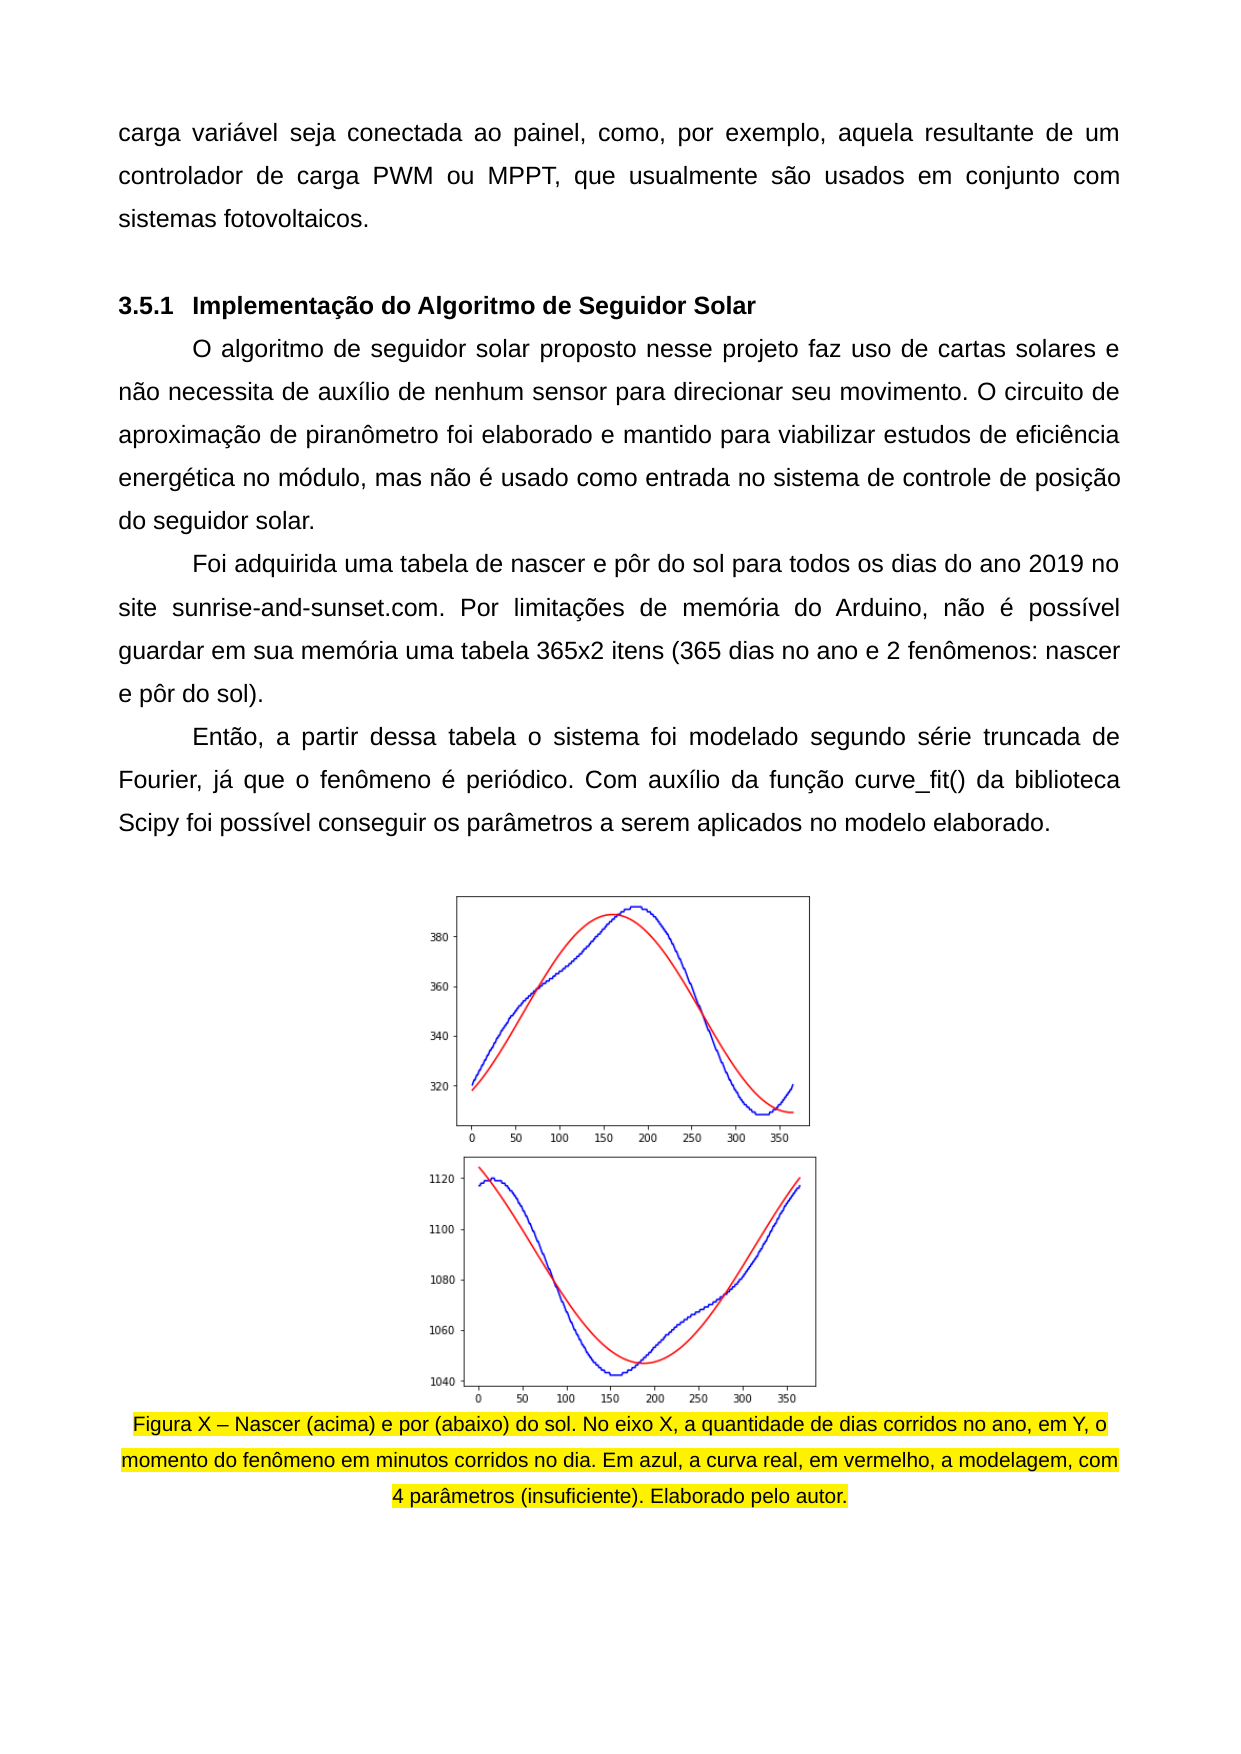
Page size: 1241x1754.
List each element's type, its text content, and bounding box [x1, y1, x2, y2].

text Então, a partir dessa tabela o sistema foi modelado segundo série truncada de Fourier, já que o fenômeno é periódico. Com auxílio da função curve_fit() da biblioteca Scipy foi possível conseguir os parâmetros a serem aplicados no modelo elaborado. [118, 722, 1122, 837]
text 3.5.1 Implementação do Algoritmo de Seguidor Solar [118, 291, 1122, 319]
text O algoritmo de seguidor solar proposto nesse projeto faz uso de cartas solares e não necessita de auxílio de nenhum sensor para direcionar seu movimento. O circuito de aproximação de piranômetro foi elaborado e mantido para viabilizar estudos de eficiência energética no módulo, mas não é usado como entrada no sistema de controle de posição do seguidor solar. [118, 334, 1122, 535]
text carga variável seja conectada ao painel, como, por exemplo, aquela resultante de um controlador de carga PWM ou MPPT, que usualmente são usados em conjunto com sistemas fotovoltaicos. [118, 118, 1122, 233]
picture [411, 894, 829, 1411]
text Foi adquirida uma tabela de nascer e pôr do sol para todos os dias do ano 2019 no site sunrise-and-sunset.com. Por limitações de memória do Arduino, não é possível guardar em sua memória uma tabela 365x2 itens (365 dias no ano e 2 fenômenos: nascer e pôr do sol). [118, 549, 1122, 707]
text Figura X – Nascer (acima) e por (abaixo) do sol. No eixo X, a quantidade de dias corridos no ano, em Y, o momento do fenômeno em minutos corridos no dia. Em azul, a curva real, em vermelho, a modelagem, com 4 parâmetros (insuficiente). Elaborado pelo autor. [118, 1412, 1122, 1508]
